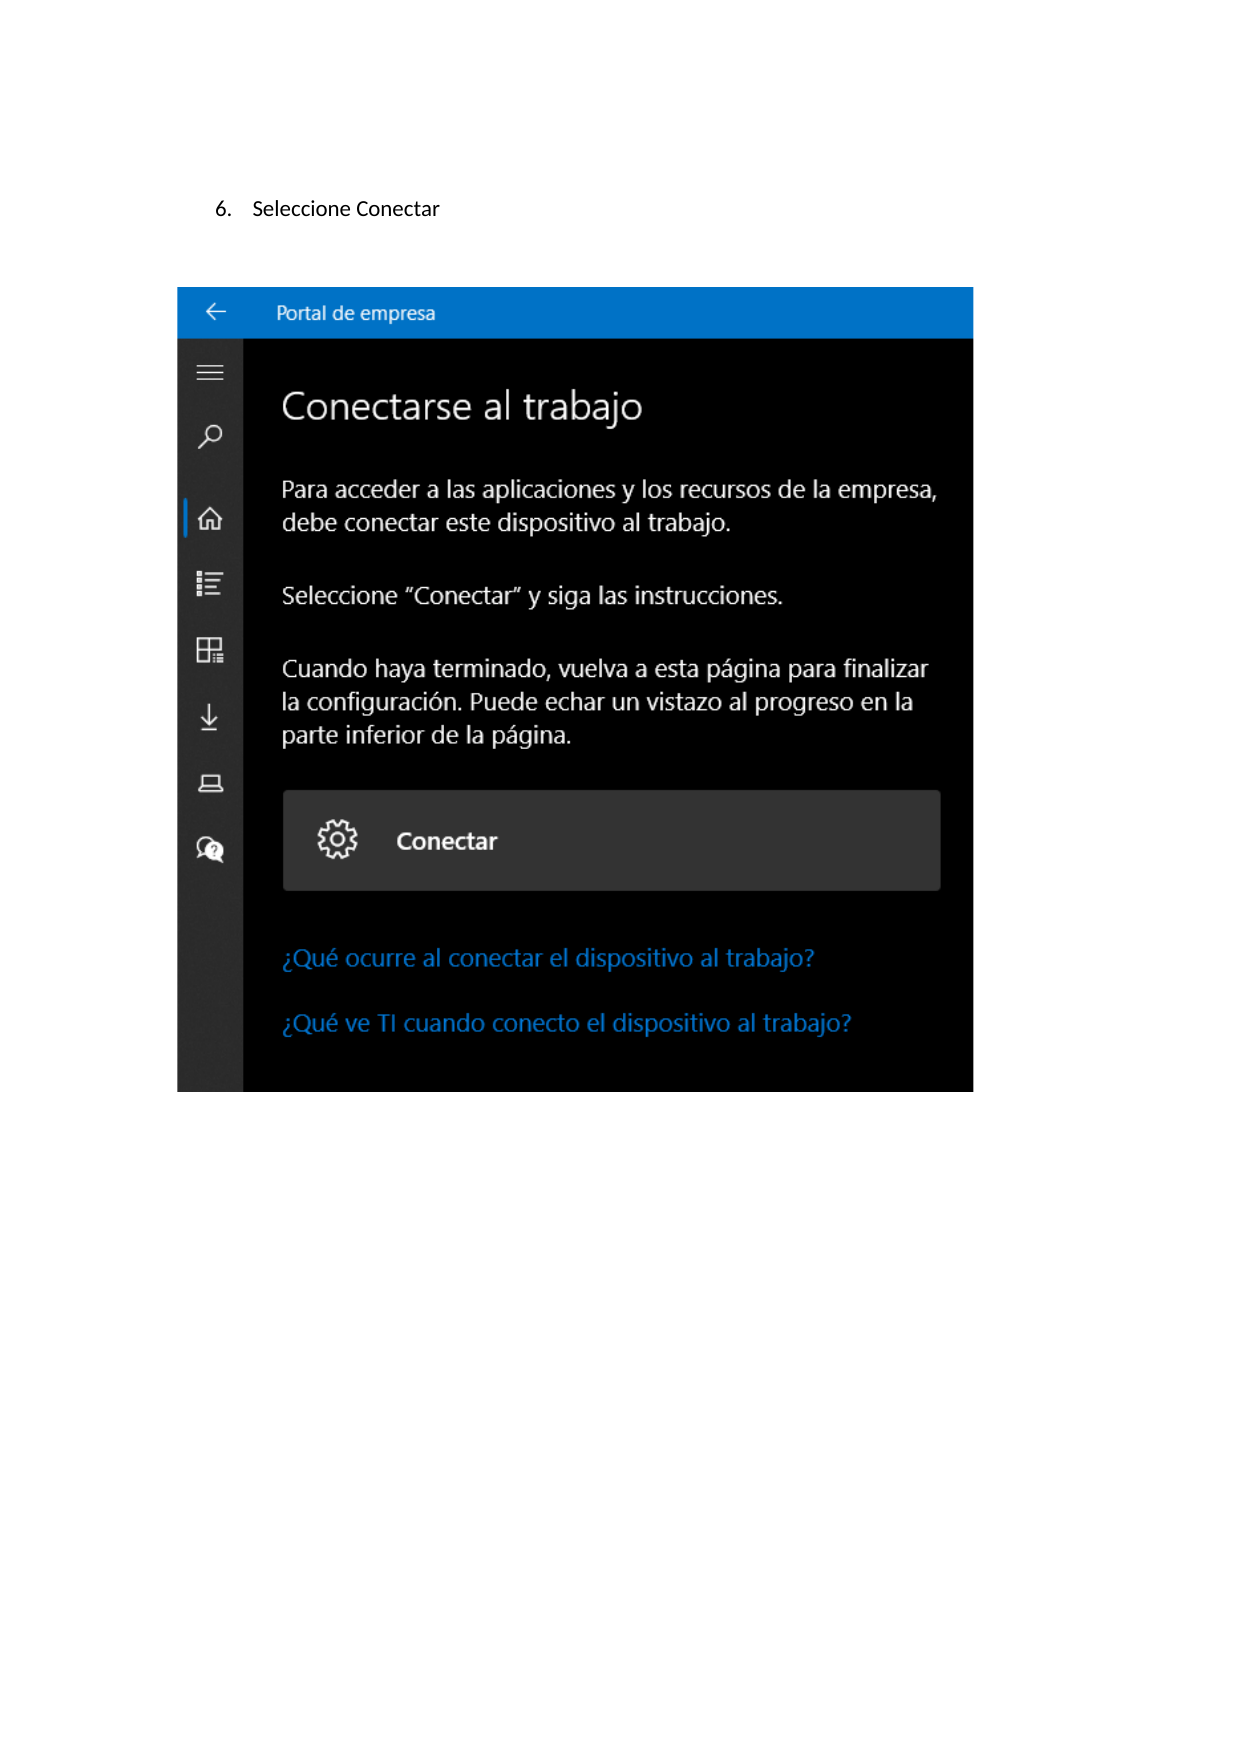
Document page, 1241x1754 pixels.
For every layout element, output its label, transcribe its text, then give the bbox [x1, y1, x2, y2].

list Seleccione Conectar [215, 194, 1063, 222]
